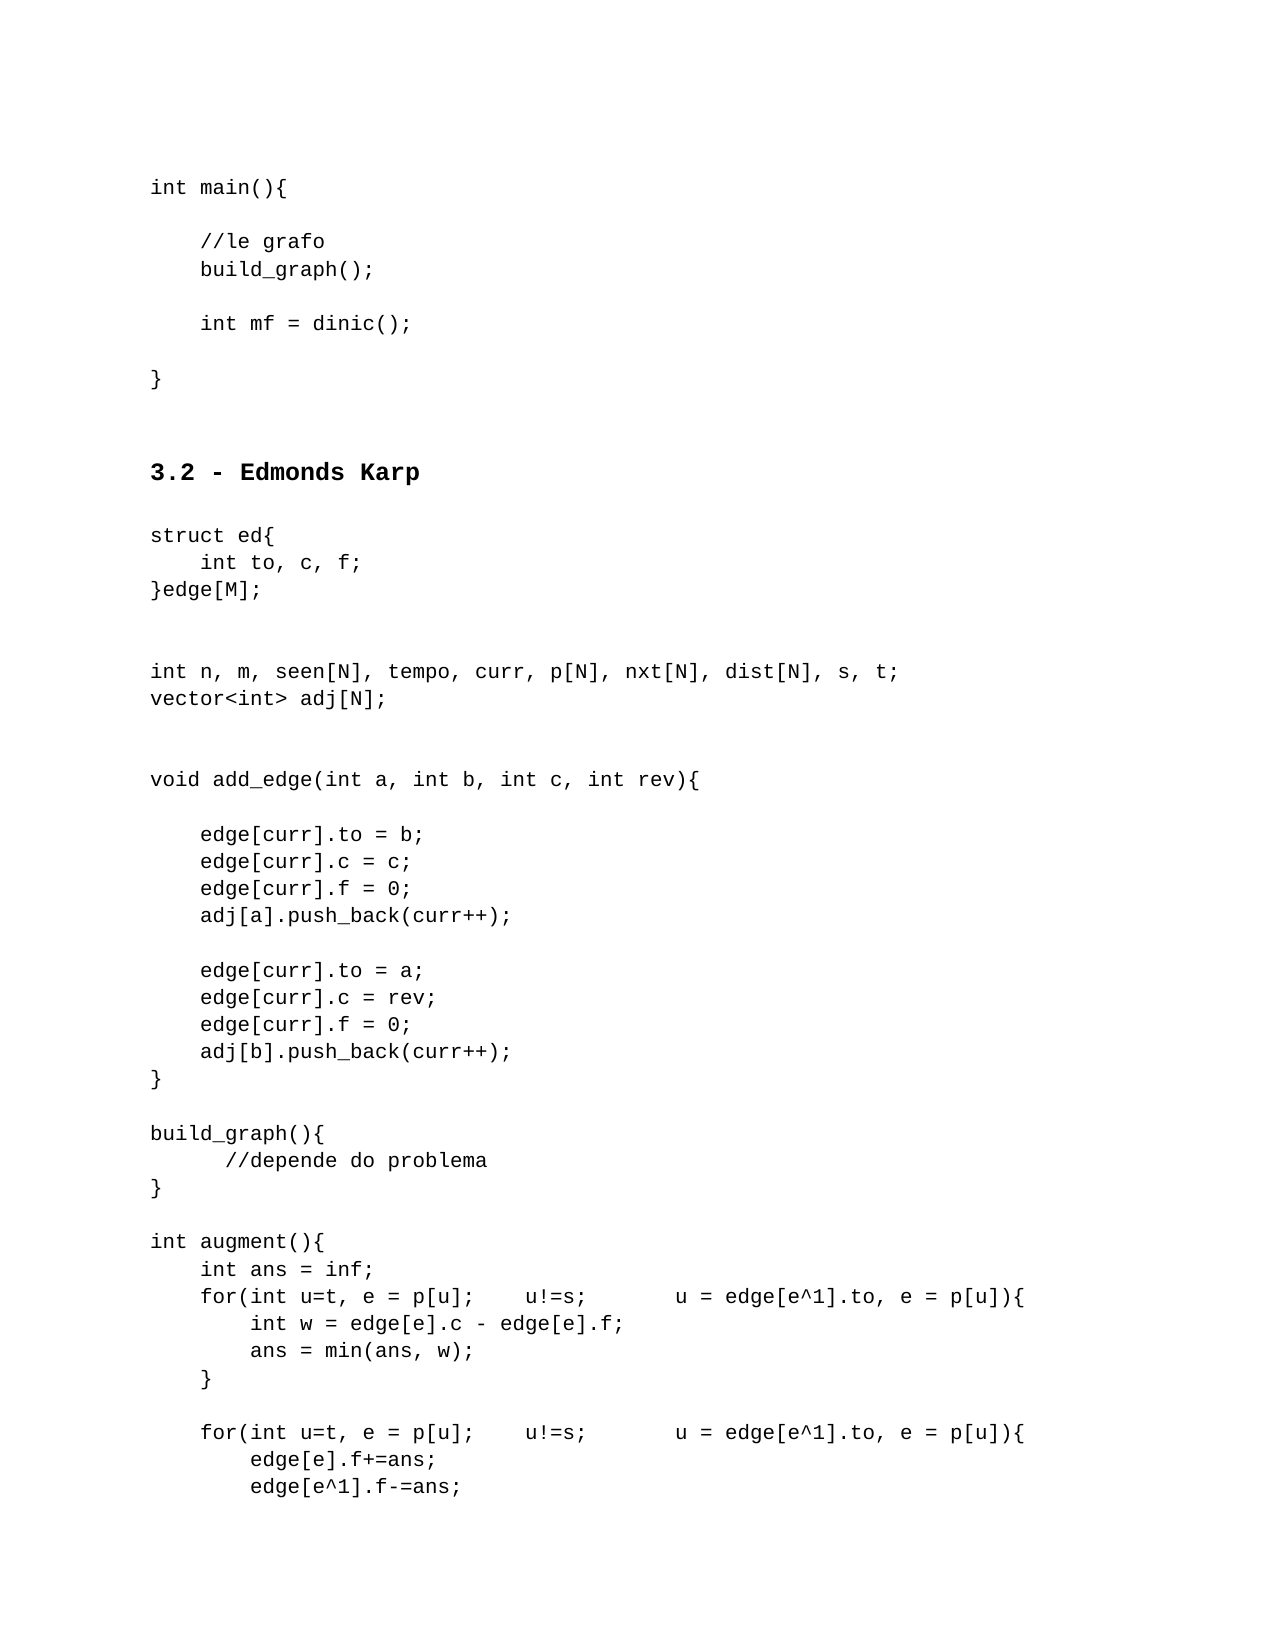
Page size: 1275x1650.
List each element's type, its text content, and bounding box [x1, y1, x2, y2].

text int to, c, f; [150, 552, 1125, 576]
text } [150, 1068, 1125, 1092]
text for(int u=t, e = p[u]; u!=s; u = edge[e^1].to, e = p[u]){ [150, 1286, 1125, 1309]
text build_graph(); [150, 259, 1125, 282]
text edge[e^1].f-=ans; [150, 1476, 1125, 1500]
text 3.2 - Edmonds Karp [150, 460, 1125, 488]
text adj[a].push_back(curr++); [150, 905, 1125, 929]
text build_graph(){ [150, 1123, 1125, 1146]
text } [150, 1367, 1125, 1391]
text for(int u=t, e = p[u]; u!=s; u = edge[e^1].to, e = p[u]){ [150, 1422, 1125, 1446]
text void add_edge(int a, int b, int c, int rev){ [150, 769, 1125, 793]
text edge[curr].to = b; [150, 824, 1125, 847]
text struct ed{ [150, 525, 1125, 548]
text //le grafo [150, 232, 1125, 255]
text //depende do problema [150, 1150, 1125, 1174]
text int mf = dinic(); [150, 313, 1125, 337]
text } [150, 1177, 1125, 1201]
text edge[e].f+=ans; [150, 1449, 1125, 1473]
text ans = min(ans, w); [150, 1340, 1125, 1364]
text } [150, 367, 1125, 391]
text edge[curr].f = 0; [150, 1014, 1125, 1038]
text int main(){ [150, 177, 1125, 201]
text edge[curr].c = c; [150, 851, 1125, 874]
text int augment(){ [150, 1232, 1125, 1255]
text vector<int> adj[N]; [150, 688, 1125, 711]
text edge[curr].c = rev; [150, 987, 1125, 1011]
text int ans = inf; [150, 1259, 1125, 1282]
text adj[b].push_back(curr++); [150, 1041, 1125, 1065]
text }edge[M]; [150, 579, 1125, 603]
text int n, m, seen[N], tempo, curr, p[N], nxt[N], dist[N], s, t; [150, 661, 1125, 684]
text edge[curr].to = a; [150, 960, 1125, 983]
text int w = edge[e].c - edge[e].f; [150, 1313, 1125, 1337]
text edge[curr].f = 0; [150, 878, 1125, 902]
